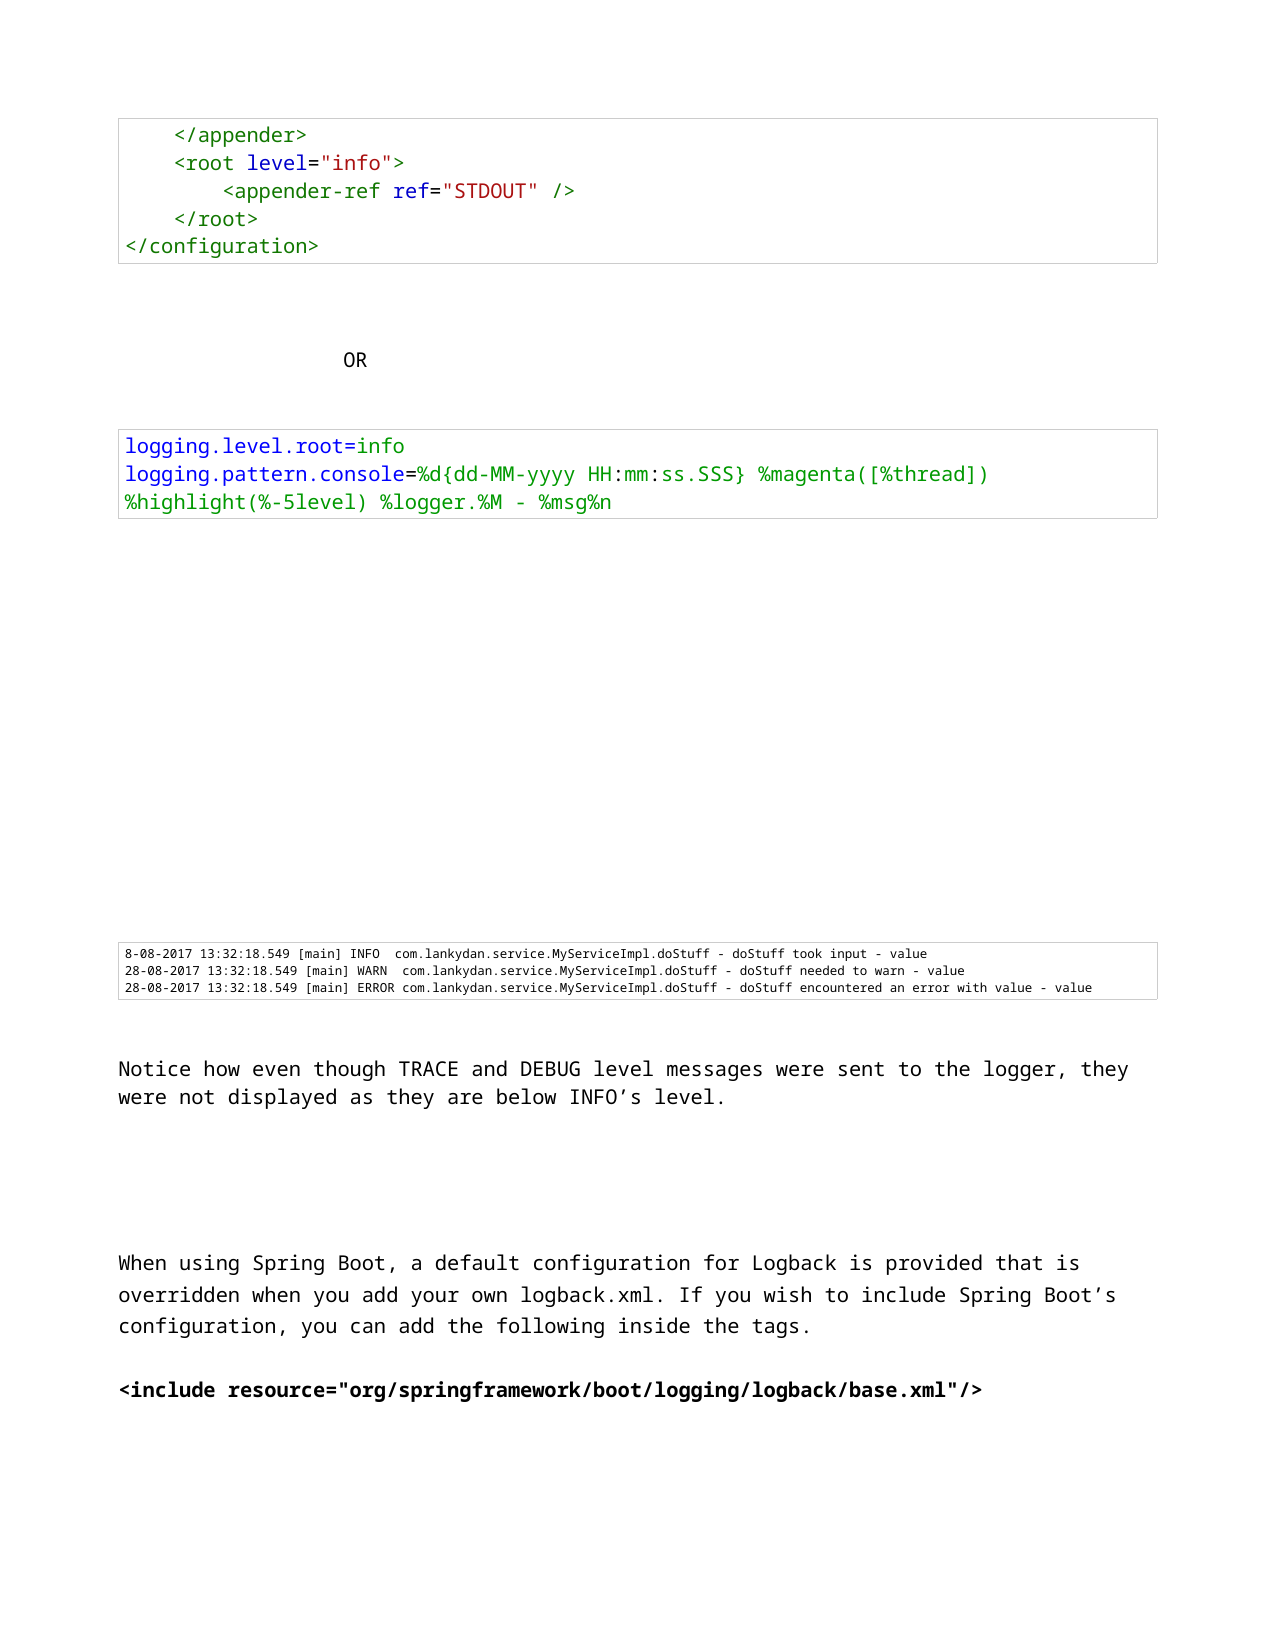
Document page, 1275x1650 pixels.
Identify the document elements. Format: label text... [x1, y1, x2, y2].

text <include resource="org/springframework/boot/logging/logback/base.xml"/> [118, 1376, 1157, 1403]
text 28-08-2017 13:32:18.549 [main] WARN com.lankydan.service.MyServiceImpl.doStuff - doStuff needed to warn - value [119, 959, 1157, 976]
text [0, 177, 45, 204]
text 8-08-2017 13:32:18.549 [main] INFO com.lankydan.service.MyServiceImpl.doStuff - doStuff took input - value [119, 943, 1157, 959]
text [0, 232, 45, 261]
text [0, 204, 45, 232]
text logging.pattern.console=%d{dd-MM-yyyy HH:mm:ss.SSS} %magenta([%thread]) %highlight(%-5level) %logger.%M - %msg%n [119, 457, 1157, 518]
text 28-08-2017 13:32:18.549 [main] ERROR com.lankydan.service.MyServiceImpl.doStuff - doStuff encountered an error with value - value [119, 976, 1157, 999]
text [0, 149, 45, 177]
text <root level="info"> [119, 146, 1157, 173]
text </appender> [119, 119, 1157, 146]
text Notice how even though TRACE and DEBUG level messages were sent to the logger, they were not displayed as they are below INFO’s level. [118, 1054, 1157, 1110]
text OR [118, 346, 1157, 373]
text [0, 121, 45, 149]
text </root> [119, 201, 1157, 229]
text </configuration> [119, 229, 1157, 263]
text <appender-ref ref="STDOUT" /> [119, 173, 1157, 201]
text When using Spring Boot, a default configuration for Logback is provided that is overridden when you add your own logback.xml. If you wish to include Spring Boot’s configuration, you can add the following inside the tags. [118, 1248, 1157, 1340]
text logging.level.root=info [119, 430, 1157, 457]
